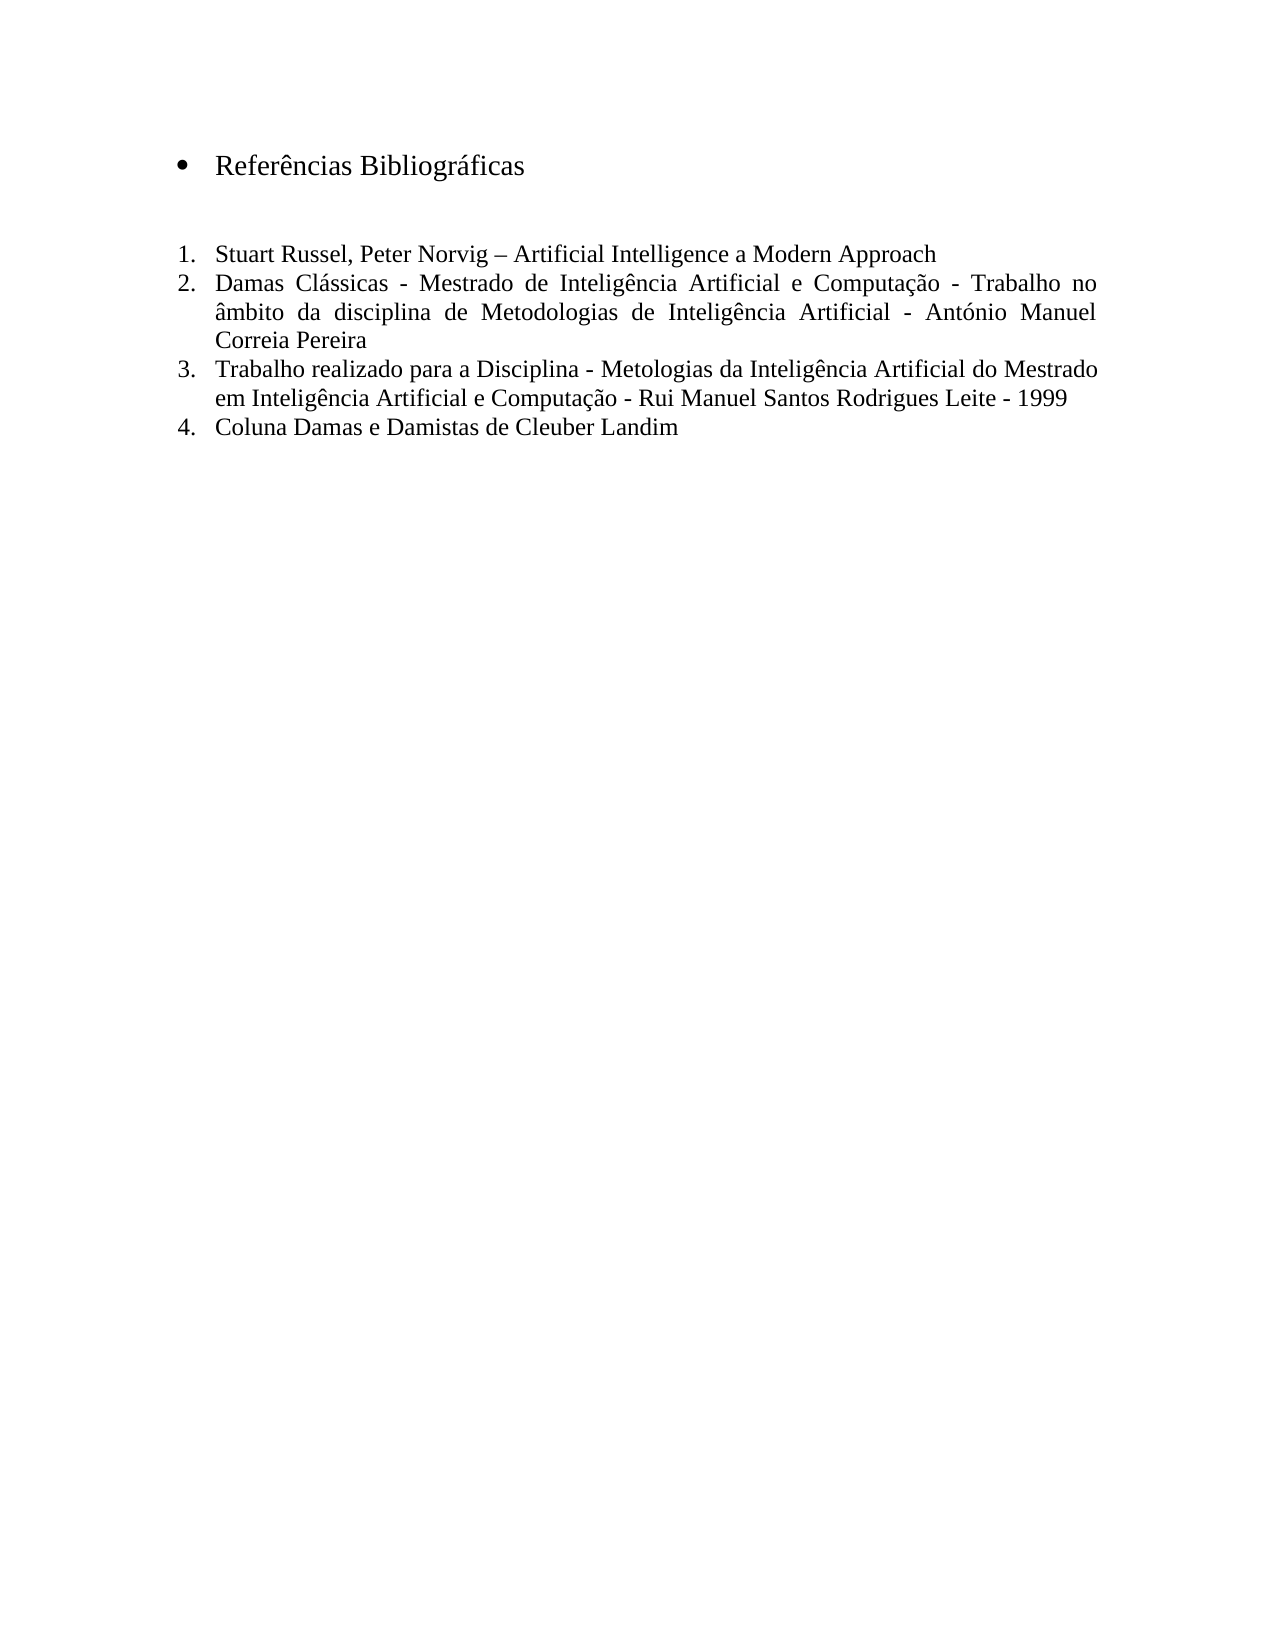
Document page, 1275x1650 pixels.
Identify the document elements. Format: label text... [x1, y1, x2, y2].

list Coluna Damas e Damistas de Cleuber Landim [177, 412, 1098, 440]
list Trabalho realizado para a Disciplina - Metologias da Inteligência Artificial do Mestrado em Inteligência Artificial e Computação - Rui Manuel Santos Rodrigues Leite - 1999 [177, 354, 1098, 412]
list Damas Clássicas - Mestrado de Inteligência Artificial e Computação - Trabalho no âmbito da disciplina de Metodologias de Inteligência Artificial - António Manuel Correia Pereira [177, 268, 1098, 354]
list Stuart Russel, Peter Norvig – Artificial Intelligence a Modern Approach [177, 239, 1098, 268]
list Referências Bibliográficas [177, 148, 1098, 181]
